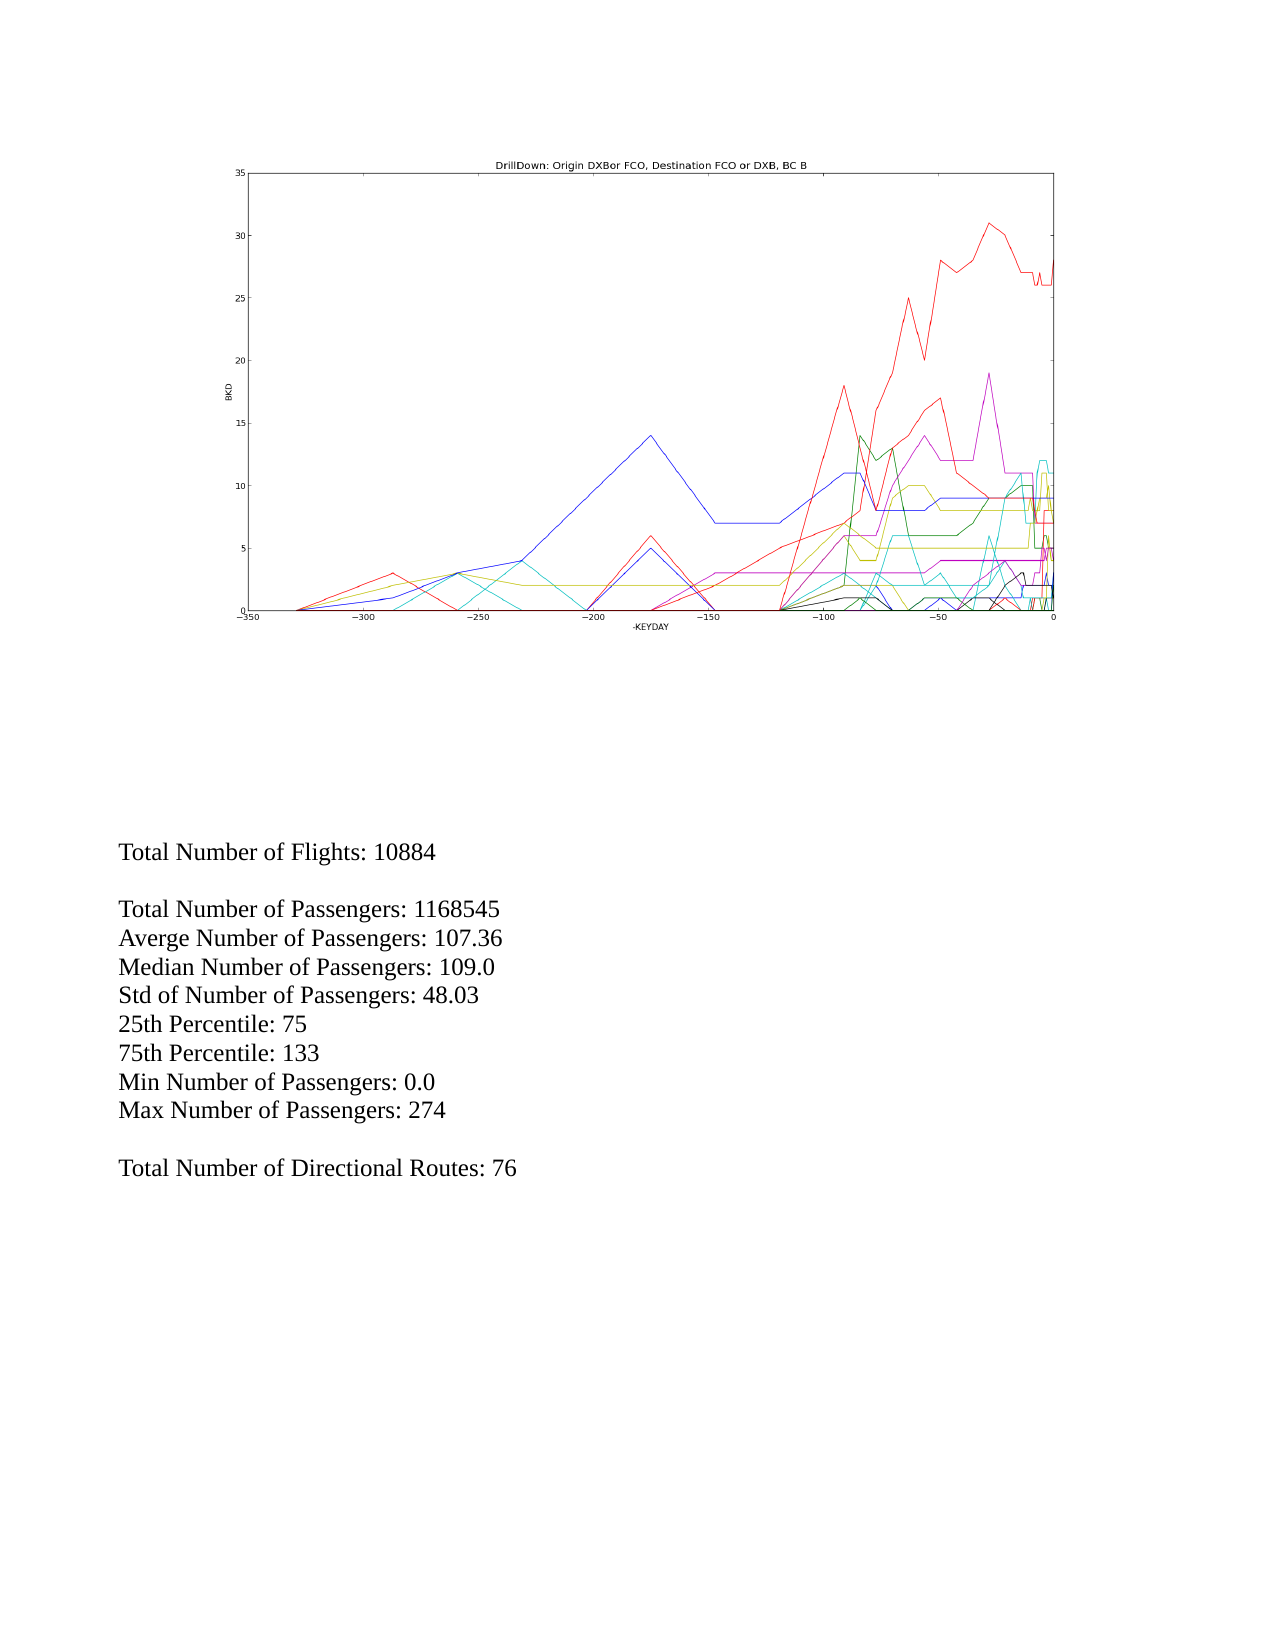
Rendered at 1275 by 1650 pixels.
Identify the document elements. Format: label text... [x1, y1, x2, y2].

text Median Number of Passengers: 109.0 [118, 952, 1157, 981]
text Total Number of Passengers: 1168545 [118, 894, 1157, 923]
text Total Number of Directional Routes: 76 [118, 1153, 1157, 1182]
text Total Number of Flights: 10884 [118, 837, 1157, 866]
text Min Number of Passengers: 0.0 [118, 1067, 1157, 1096]
text Std of Number of Passengers: 48.03 [118, 981, 1157, 1009]
text 25th Percentile: 75 [118, 1009, 1157, 1038]
text Averge Number of Passengers: 107.36 [118, 923, 1157, 952]
text 75th Percentile: 133 [118, 1038, 1157, 1067]
picture [118, 118, 1157, 665]
text Max Number of Passengers: 274 [118, 1096, 1157, 1124]
